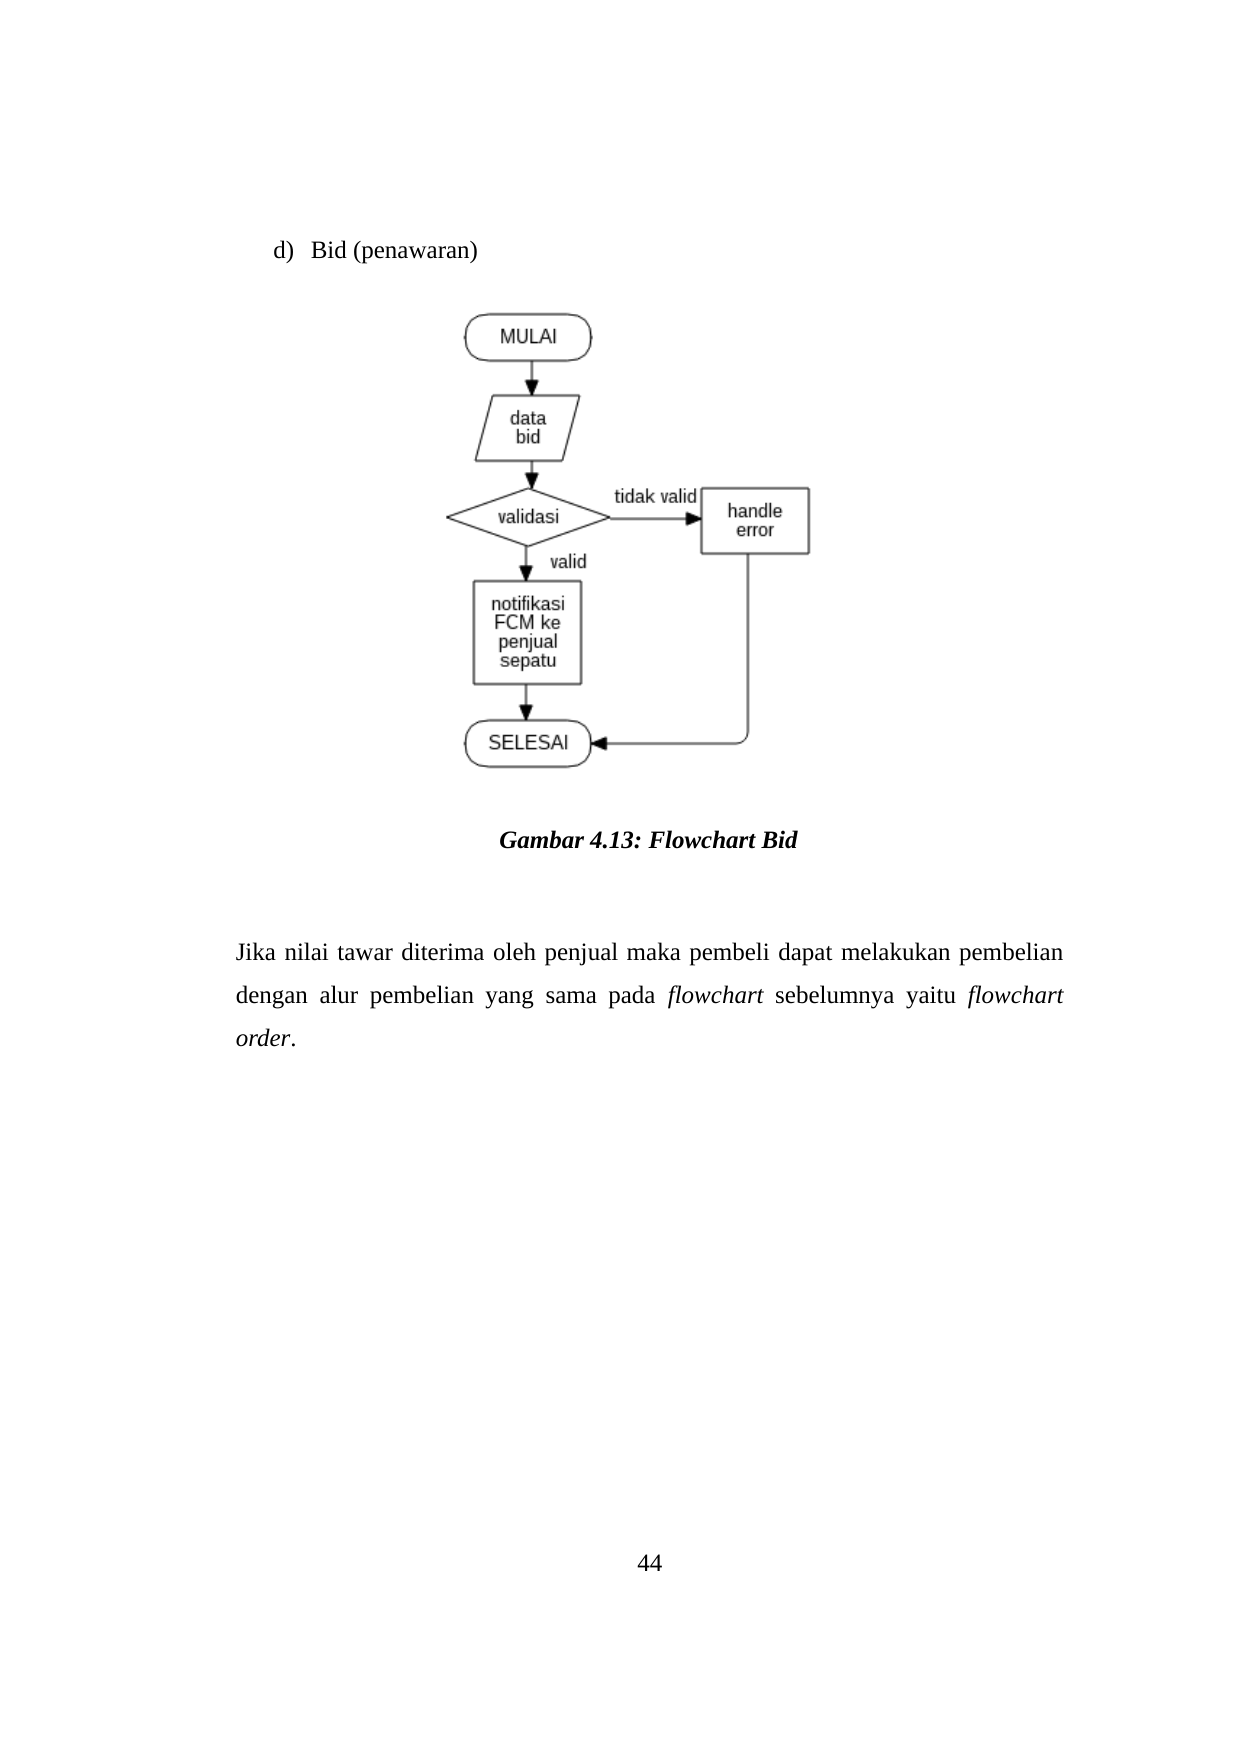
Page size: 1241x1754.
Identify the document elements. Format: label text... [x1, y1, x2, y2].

list [432, 292, 867, 300]
picture [432, 300, 867, 825]
list Bid (penawaran) [273, 236, 1063, 264]
list Gambar 4.13: Flowchart Bid [432, 825, 867, 853]
text Jika nilai tawar diterima oleh penjual maka pembeli dapat melakukan pembelian dengan alur pembelian yang sama pada flowchart sebelumnya yaitu flowchart order. [236, 937, 1063, 1052]
